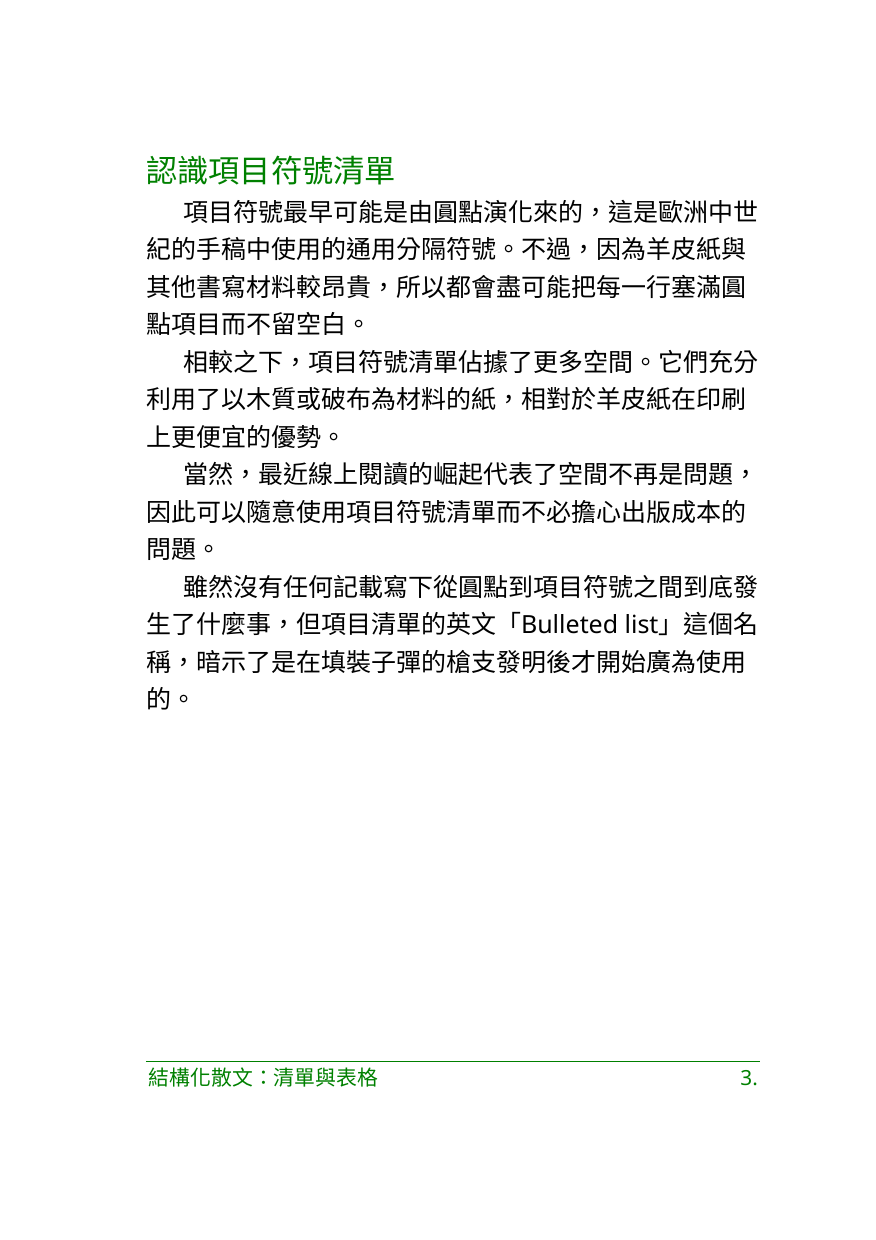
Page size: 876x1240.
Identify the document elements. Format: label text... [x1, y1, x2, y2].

text 項目符號最早可能是由圓點演化來的，這是歐洲中世紀的手稿中使用的通用分隔符號。不過，因為羊皮紙與其他書寫材料較昂貴，所以都會盡可能把每一行塞滿圓點項目而不留空白。 [146, 191, 760, 341]
subtitle 認識項目符號清單 [146, 146, 760, 191]
text 當然，最近線上閱讀的崛起代表了空間不再是問題，因此可以隨意使用項目符號清單而不必擔心出版成本的問題。 [146, 453, 760, 566]
text 相較之下，項目符號清單佔據了更多空間。它們充分利用了以木質或破布為材料的紙，相對於羊皮紙在印刷上更便宜的優勢。 [146, 341, 760, 453]
text 雖然沒有任何記載寫下從圓點到項目符號之間到底發生了什麼事，但項目清單的英文「Bulleted list」這個名稱，暗示了是在填裝子彈的槍支發明後才開始廣為使用的。 [146, 566, 760, 716]
